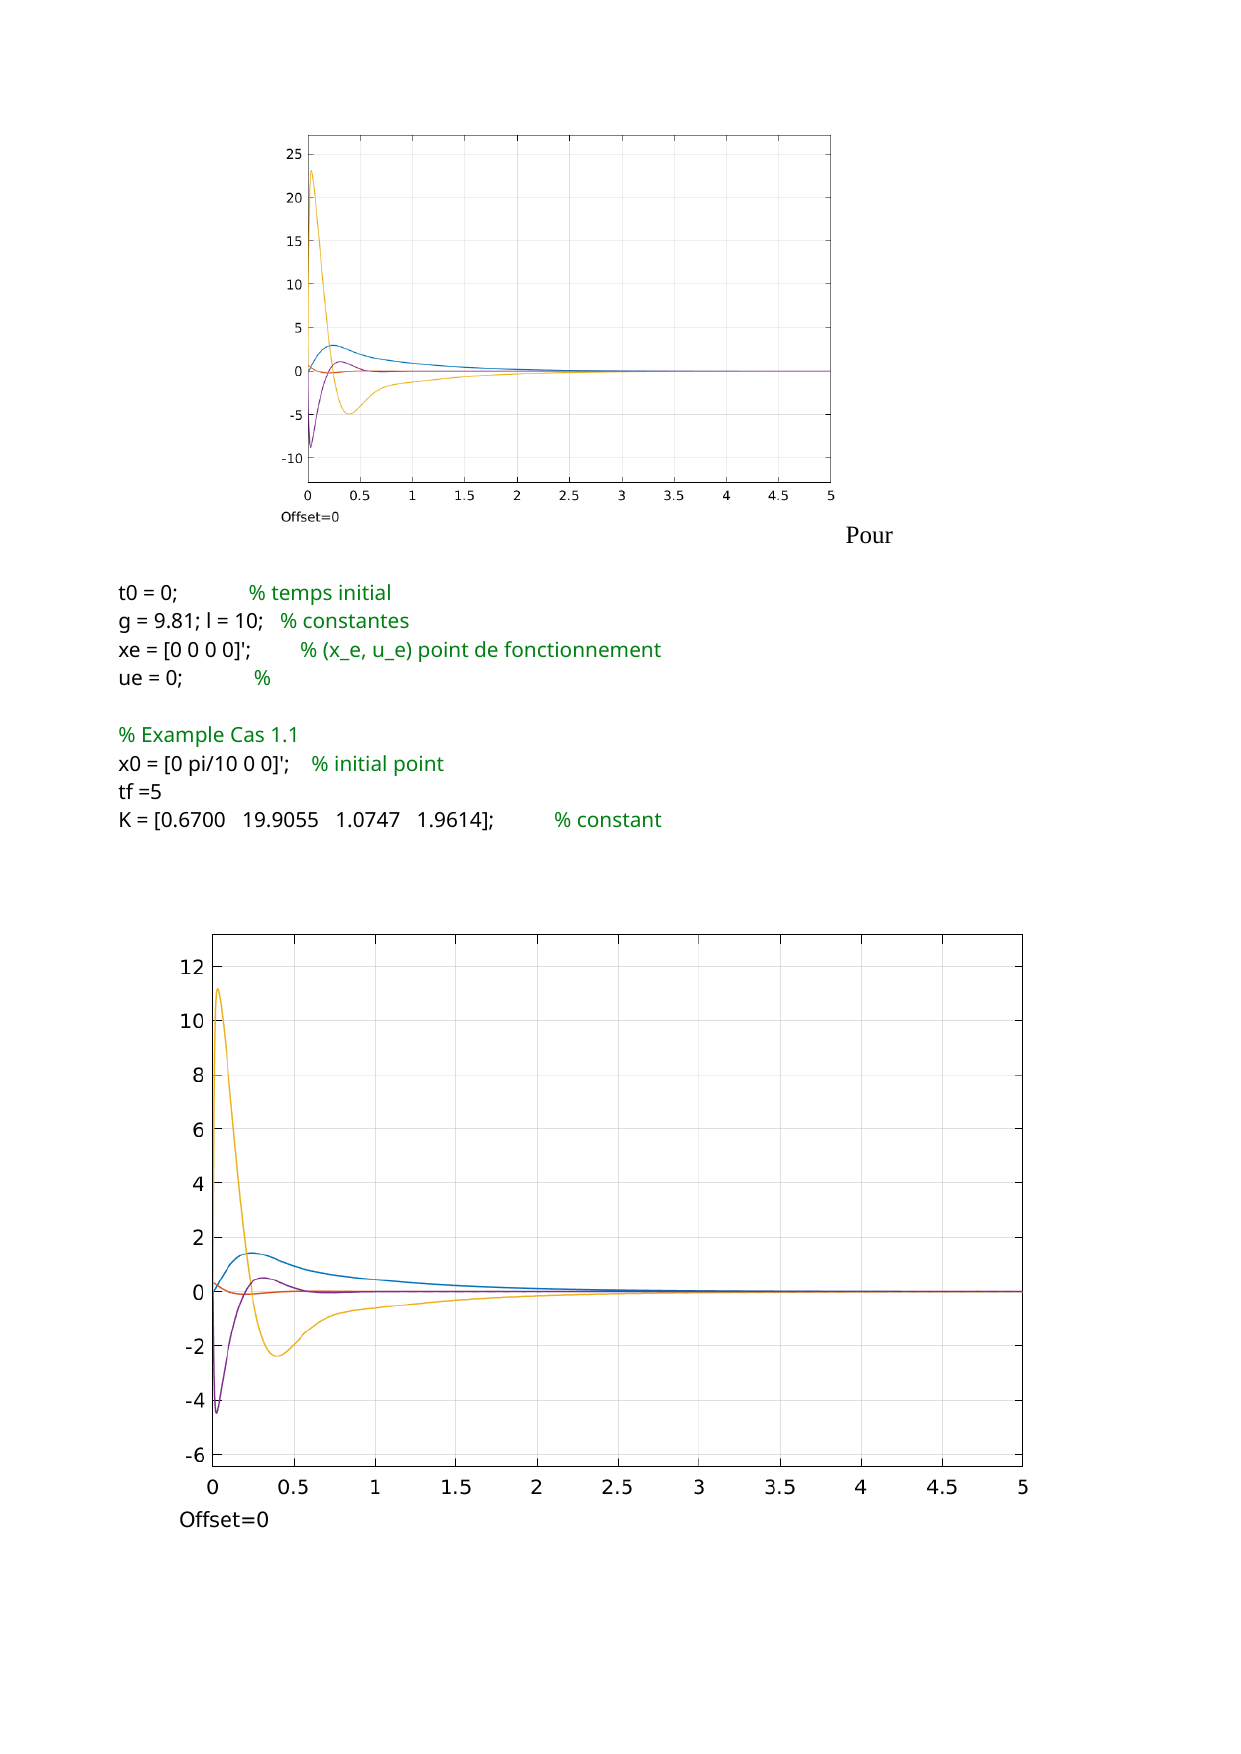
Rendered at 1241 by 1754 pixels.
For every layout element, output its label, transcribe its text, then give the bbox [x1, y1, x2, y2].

text xe = [0 0 0 0]'; % (x_e, u_e) point de fonctionnement [118, 635, 1122, 663]
text Pour [118, 521, 1122, 549]
text % Example Cas 1.1 [118, 720, 1122, 749]
picture [178, 922, 1046, 1535]
text g = 9.81; l = 10; % constantes [118, 607, 1122, 635]
text K = [0.6700 19.9055 1.0747 1.9614]; % constant [118, 806, 1122, 834]
text tf =5 [118, 777, 1122, 806]
picture [280, 128, 846, 527]
text ue = 0; % [118, 663, 1122, 692]
text t0 = 0; % temps initial [118, 578, 1122, 607]
text x0 = [0 pi/10 0 0]'; % initial point [118, 749, 1122, 777]
